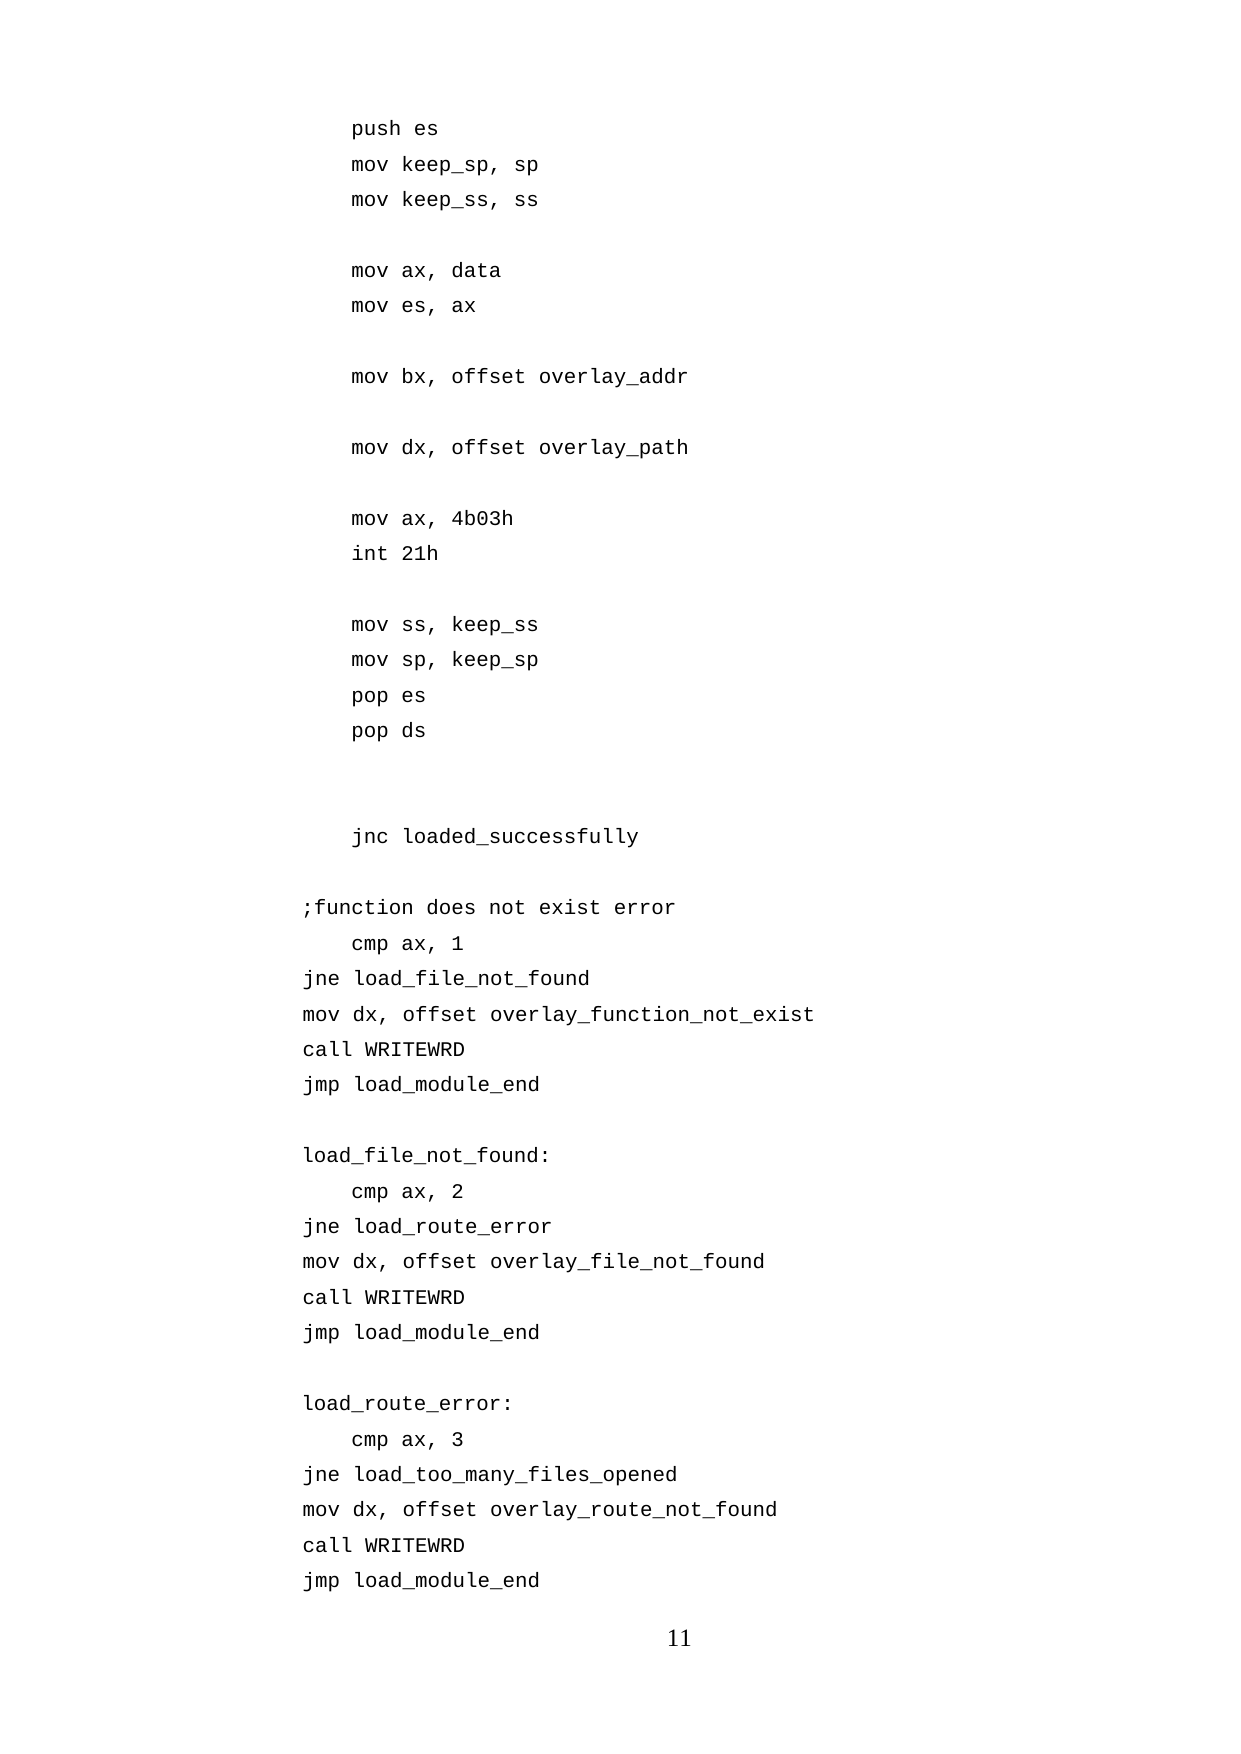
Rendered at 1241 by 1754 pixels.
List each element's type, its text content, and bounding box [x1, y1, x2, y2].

text mov ss, keep_ss [177, 614, 1181, 638]
text mov sp, keep_sp [177, 649, 1181, 673]
text jne load_file_not_found [177, 968, 1181, 992]
text jmp load_module_end [177, 1074, 1181, 1098]
text cmp ax, 1 [177, 933, 1181, 956]
text jne load_route_error [177, 1216, 1181, 1240]
text mov dx, offset overlay_path [177, 437, 1181, 461]
text int 21h [177, 543, 1181, 567]
text mov dx, offset overlay_file_not_found [177, 1251, 1181, 1275]
text mov ax, data [177, 260, 1181, 283]
text load_file_not_found: [177, 1145, 1181, 1169]
text mov ax, 4b03h [177, 508, 1181, 531]
text jmp load_module_end [177, 1570, 1181, 1594]
text jnc loaded_successfully [177, 826, 1181, 850]
text mov keep_ss, ss [177, 189, 1181, 213]
text push es [177, 118, 1181, 142]
text mov bx, offset overlay_addr [177, 366, 1181, 390]
text cmp ax, 3 [177, 1428, 1181, 1452]
text mov keep_sp, sp [177, 153, 1181, 177]
text load_route_error: [177, 1393, 1181, 1417]
text call WRITEWRD [177, 1535, 1181, 1558]
text call WRITEWRD [177, 1287, 1181, 1311]
text cmp ax, 2 [177, 1181, 1181, 1204]
text ;function does not exist error [177, 897, 1181, 921]
text mov es, ax [177, 295, 1181, 319]
text jne load_too_many_files_opened [177, 1464, 1181, 1488]
text mov dx, offset overlay_route_not_found [177, 1499, 1181, 1523]
text call WRITEWRD [177, 1039, 1181, 1063]
text pop es [177, 685, 1181, 708]
text pop ds [177, 720, 1181, 744]
text mov dx, offset overlay_function_not_exist [177, 1003, 1181, 1027]
text jmp load_module_end [177, 1322, 1181, 1346]
